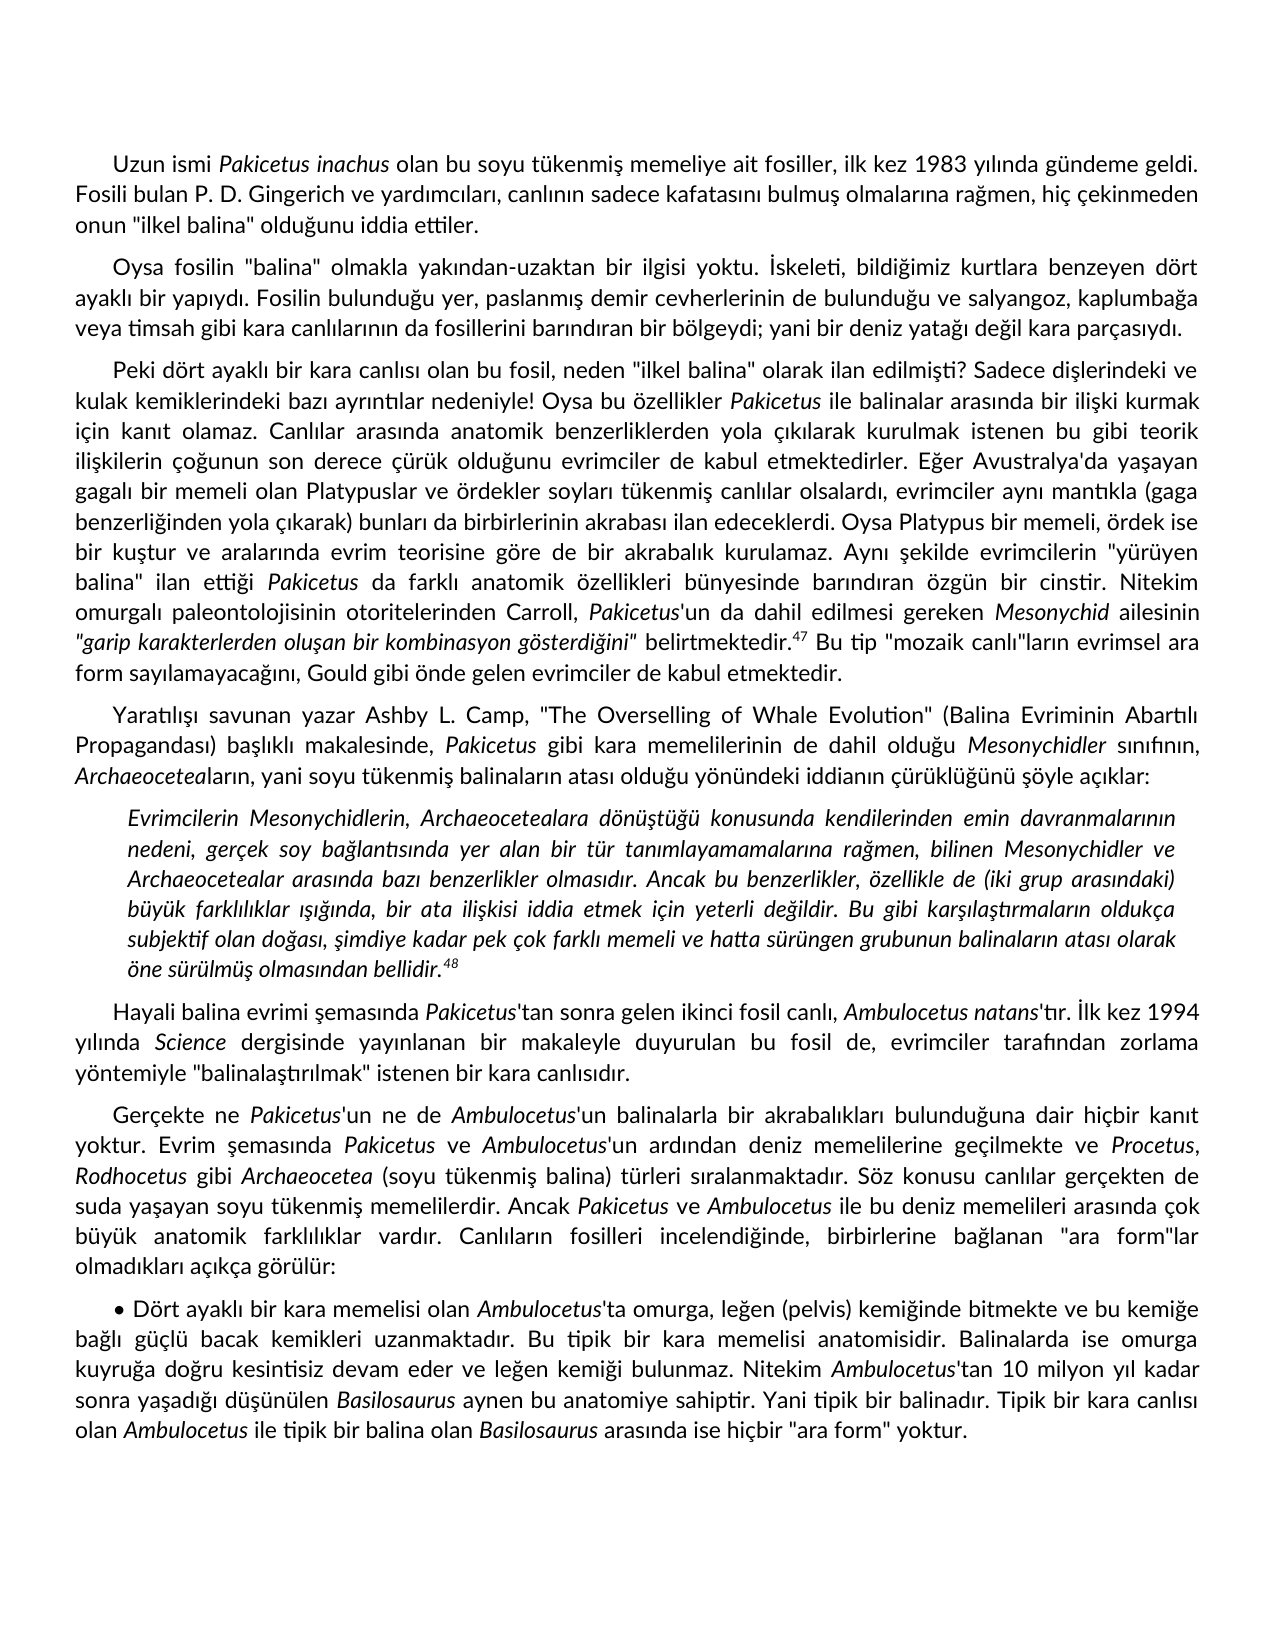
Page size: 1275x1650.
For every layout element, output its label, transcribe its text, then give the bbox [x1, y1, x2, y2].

text Yaratılışı savunan yazar Ashby L. Camp, "The Overselling of Whale Evolution" (Balina Evriminin Abartılı Propagandası) başlıklı makalesinde, Pakicetus gibi kara memelilerinin de dahil olduğu Mesonychidler sınıfının, Archaeoceteaların, yani soyu tükenmiş balinaların atası olduğu yönündeki iddianın çürüklüğünü şöyle açıklar: [75, 701, 1200, 789]
text Evrimcilerin Mesonychidlerin, Archaeocetealara dönüştüğü konusunda kendilerinden emin davranmalarının nedeni, gerçek soy bağlantısında yer alan bir tür tanımlayamamalarına rağmen, bilinen Mesonychidler ve Archaeocetealar arasında bazı benzerlikler olmasıdır. Ancak bu benzerlikler, özellikle de (iki grup arasındaki) büyük farklılıklar ışığında, bir ata ilişkisi iddia etmek için yeterli değildir. Bu gibi karşılaştırmaların oldukça subjektif olan doğası, şimdiye kadar pek çok farklı memeli ve hatta sürüngen grubunun balinaların atası olarak öne sürülmüş olmasından bellidir.48 [127, 804, 1177, 983]
text Peki dört ayaklı bir kara canlısı olan bu fosil, neden "ilkel balina" olarak ilan edilmişti? Sadece dişlerindeki ve kulak kemiklerindeki bazı ayrıntılar nedeniyle! Oysa bu özellikler Pakicetus ile balinalar arasında bir ilişki kurmak için kanıt olamaz. Canlılar arasında anatomik benzerliklerden yola çıkılarak kurulmak istenen bu gibi teorik ilişkilerin çoğunun son derece çürük olduğunu evrimciler de kabul etmektedirler. Eğer Avustralya'da yaşayan gagalı bir memeli olan Platypuslar ve ördekler soyları tükenmiş canlılar olsalardı, evrimciler aynı mantıkla (gaga benzerliğinden yola çıkarak) bunları da birbirlerinin akrabası ilan edeceklerdi. Oysa Platypus bir memeli, ördek ise bir kuştur ve aralarında evrim teorisine göre de bir akrabalık kurulamaz. Aynı şekilde evrimcilerin "yürüyen balina" ilan ettiği Pakicetus da farklı anatomik özellikleri bünyesinde barındıran özgün bir cinstir. Nitekim omurgalı paleontolojisinin otoritelerinden Carroll, Pakicetus'un da dahil edilmesi gereken Mesonychid ailesinin "garip karakterlerden oluşan bir kombinasyon gösterdiğini" belirtmektedir.47 Bu tip "mozaik canlı"ların evrimsel ara form sayılamayacağını, Gould gibi önde gelen evrimciler de kabul etmektedir. [75, 356, 1200, 686]
text Gerçekte ne Pakicetus'un ne de Ambulocetus'un balinalarla bir akrabalıkları bulunduğuna dair hiçbir kanıt yoktur. Evrim şemasında Pakicetus ve Ambulocetus'un ardından deniz memelilerine geçilmekte ve Procetus, Rodhocetus gibi Archaeocetea (soyu tükenmiş balina) türleri sıralanmaktadır. Söz konusu canlılar gerçekten de suda yaşayan soyu tükenmiş memelilerdir. Ancak Pakicetus ve Ambulocetus ile bu deniz memelileri arasında çok büyük anatomik farklılıklar vardır. Canlıların fosilleri incelendiğinde, birbirlerine bağlanan "ara form"lar olmadıkları açıkça görülür: [75, 1101, 1200, 1279]
text • Dört ayaklı bir kara memelisi olan Ambulocetus'ta omurga, leğen (pelvis) kemiğinde bitmekte ve bu kemiğe bağlı güçlü bacak kemikleri uzanmaktadır. Bu tipik bir kara memelisi anatomisidir. Balinalarda ise omurga kuyruğa doğru kesintisiz devam eder ve leğen kemiği bulunmaz. Nitekim Ambulocetus'tan 10 milyon yıl kadar sonra yaşadığı düşünülen Basilosaurus aynen bu anatomiye sahiptir. Yani tipik bir balinadır. Tipik bir kara canlısı olan Ambulocetus ile tipik bir balina olan Basilosaurus arasında ise hiçbir "ara form" yoktur. [75, 1295, 1200, 1443]
text Uzun ismi Pakicetus inachus olan bu soyu tükenmiş memeliye ait fosiller, ilk kez 1983 yılında gündeme geldi. Fosili bulan P. D. Gingerich ve yardımcıları, canlının sadece kafatasını bulmuş olmalarına rağmen, hiç çekinmeden onun "ilkel balina" olduğunu iddia ettiler. [75, 150, 1200, 238]
text Oysa fosilin "balina" olmakla yakından-uzaktan bir ilgisi yoktu. İskeleti, bildiğimiz kurtlara benzeyen dört ayaklı bir yapıydı. Fosilin bulunduğu yer, paslanmış demir cevherlerinin de bulunduğu ve salyangoz, kaplumbağa veya timsah gibi kara canlılarının da fosillerini barındıran bir bölgeydi; yani bir deniz yatağı değil kara parçasıydı. [75, 253, 1200, 341]
text Hayali balina evrimi şemasında Pakicetus'tan sonra gelen ikinci fosil canlı, Ambulocetus natans'tır. İlk kez 1994 yılında Science dergisinde yayınlanan bir makaleyle duyurulan bu fosil de, evrimciler tarafından zorlama yöntemiyle "balinalaştırılmak" istenen bir kara canlısıdır. [75, 998, 1200, 1086]
